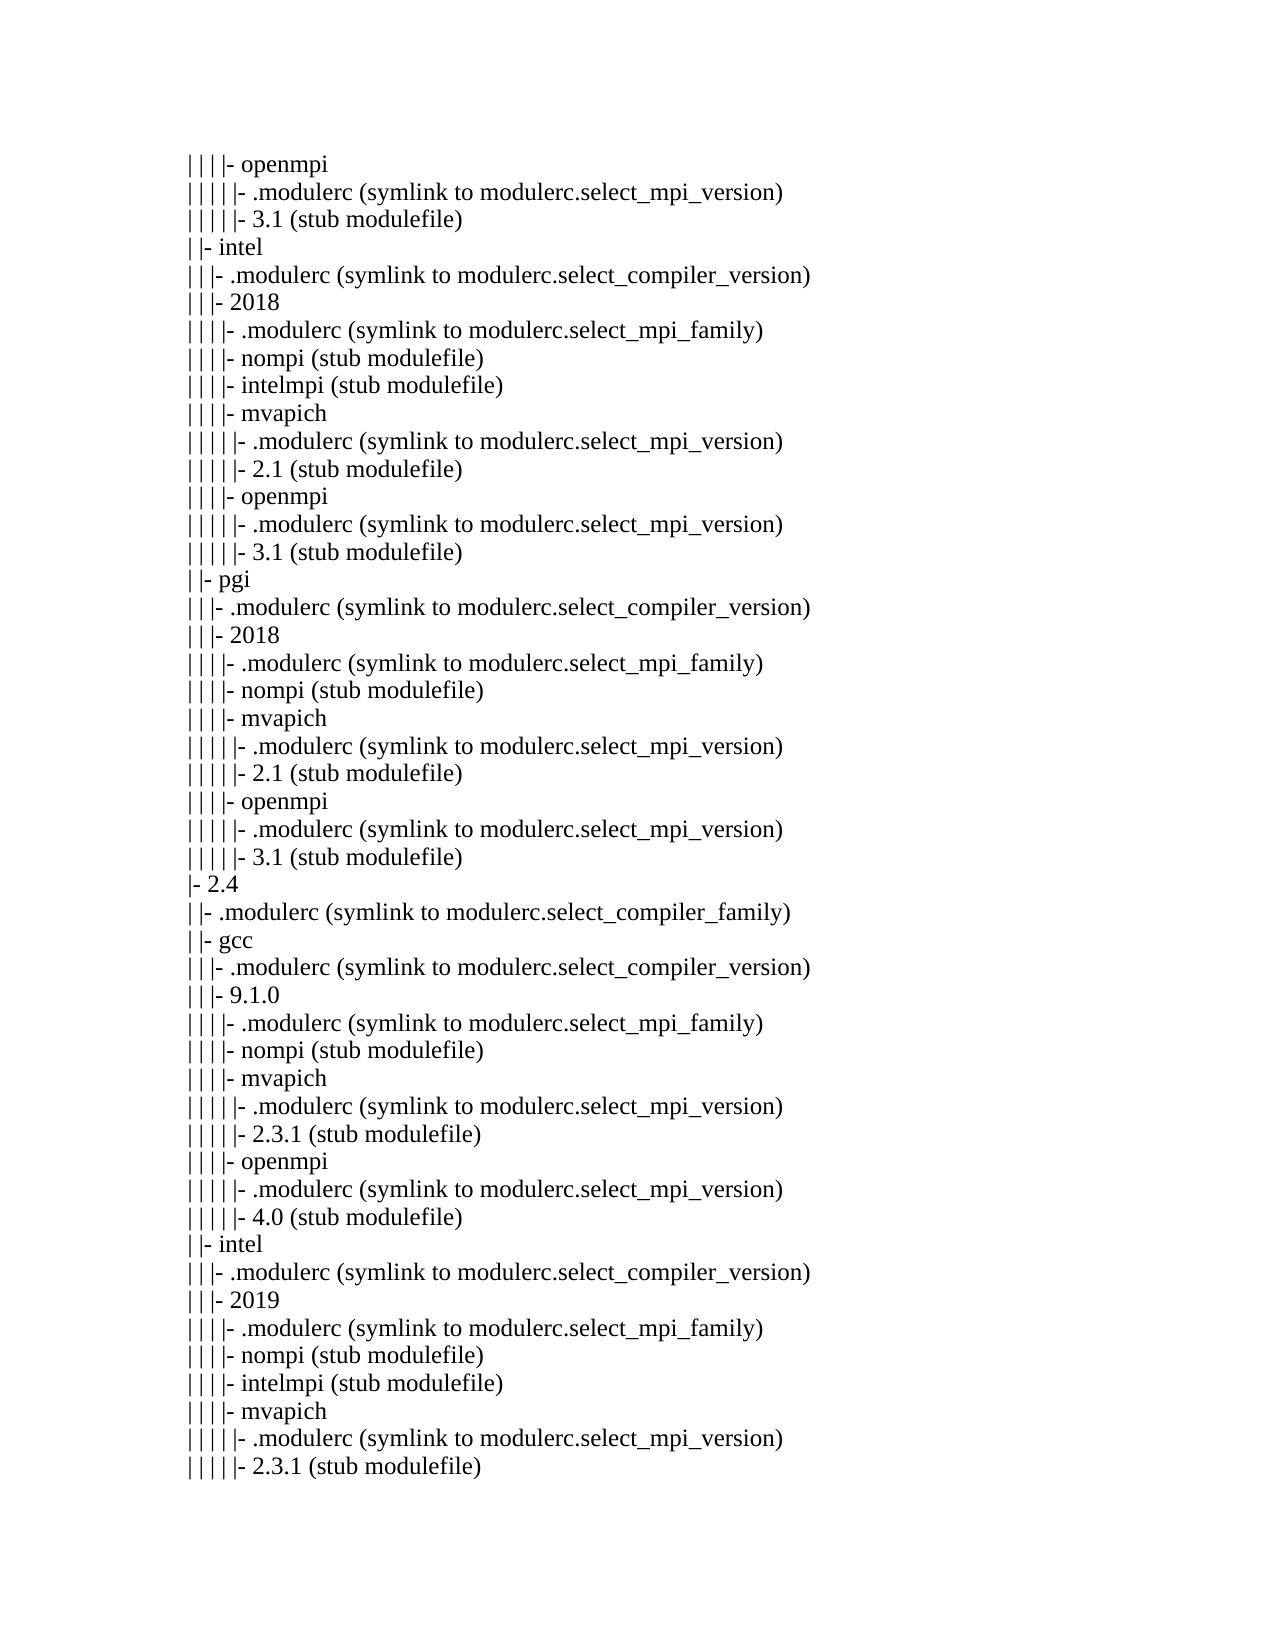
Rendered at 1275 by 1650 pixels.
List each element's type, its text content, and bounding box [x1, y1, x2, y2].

text | | | | |- 3.1 (stub modulefile) [187, 538, 1087, 566]
text | | | | |- .modulerc (symlink to modulerc.select_mpi_version) [187, 815, 1087, 843]
text | | | |- nompi (stub modulefile) [187, 344, 1087, 372]
text | | | | |- 3.1 (stub modulefile) [187, 843, 1087, 870]
text | | | | |- 2.3.1 (stub modulefile) [187, 1120, 1087, 1147]
text | | | |- intelmpi (stub modulefile) [187, 372, 1087, 399]
text | | | |- nompi (stub modulefile) [187, 1341, 1087, 1369]
text | | | |- nompi (stub modulefile) [187, 676, 1087, 704]
text | | | |- openmpi [187, 787, 1087, 815]
text | | | | |- .modulerc (symlink to modulerc.select_mpi_version) [187, 1092, 1087, 1120]
text | | |- 2018 [187, 288, 1087, 316]
text | | | |- mvapich [187, 704, 1087, 732]
text | | | |- openmpi [187, 1147, 1087, 1175]
text | | | | |- 4.0 (stub modulefile) [187, 1203, 1087, 1231]
text |- 2.4 [187, 870, 1087, 898]
text | |- intel [187, 1231, 1087, 1258]
text | |- intel [187, 233, 1087, 261]
text | | | |- .modulerc (symlink to modulerc.select_mpi_family) [187, 1009, 1087, 1037]
text | | |- .modulerc (symlink to modulerc.select_compiler_version) [187, 593, 1087, 621]
text | | | | |- .modulerc (symlink to modulerc.select_mpi_version) [187, 178, 1087, 205]
text | | | | |- .modulerc (symlink to modulerc.select_mpi_version) [187, 732, 1087, 759]
text | | | | |- 3.1 (stub modulefile) [187, 205, 1087, 233]
text | | |- .modulerc (symlink to modulerc.select_compiler_version) [187, 1258, 1087, 1286]
text | | |- 9.1.0 [187, 981, 1087, 1009]
text | | | |- mvapich [187, 1064, 1087, 1092]
text | | | |- mvapich [187, 399, 1087, 427]
text | | | | |- .modulerc (symlink to modulerc.select_mpi_version) [187, 1424, 1087, 1452]
text | | | | |- .modulerc (symlink to modulerc.select_mpi_version) [187, 510, 1087, 538]
text | | |- .modulerc (symlink to modulerc.select_compiler_version) [187, 261, 1087, 288]
text | | | |- openmpi [187, 150, 1087, 178]
text | | | | |- 2.3.1 (stub modulefile) [187, 1452, 1087, 1480]
text | | |- 2018 [187, 621, 1087, 649]
text | |- .modulerc (symlink to modulerc.select_compiler_family) [187, 898, 1087, 926]
text | | |- .modulerc (symlink to modulerc.select_compiler_version) [187, 953, 1087, 981]
text | | | |- nompi (stub modulefile) [187, 1037, 1087, 1064]
text | | | |- .modulerc (symlink to modulerc.select_mpi_family) [187, 1314, 1087, 1341]
text | | | | |- .modulerc (symlink to modulerc.select_mpi_version) [187, 1175, 1087, 1203]
text | | | |- openmpi [187, 482, 1087, 510]
text | | | | |- .modulerc (symlink to modulerc.select_mpi_version) [187, 427, 1087, 455]
text | | | |- mvapich [187, 1397, 1087, 1424]
text | | | | |- 2.1 (stub modulefile) [187, 455, 1087, 482]
text | | | |- intelmpi (stub modulefile) [187, 1369, 1087, 1397]
text | |- gcc [187, 926, 1087, 953]
text | | | |- .modulerc (symlink to modulerc.select_mpi_family) [187, 316, 1087, 344]
text | | | | |- 2.1 (stub modulefile) [187, 759, 1087, 787]
text | | | |- .modulerc (symlink to modulerc.select_mpi_family) [187, 649, 1087, 676]
text | | |- 2019 [187, 1286, 1087, 1314]
text | |- pgi [187, 566, 1087, 593]
